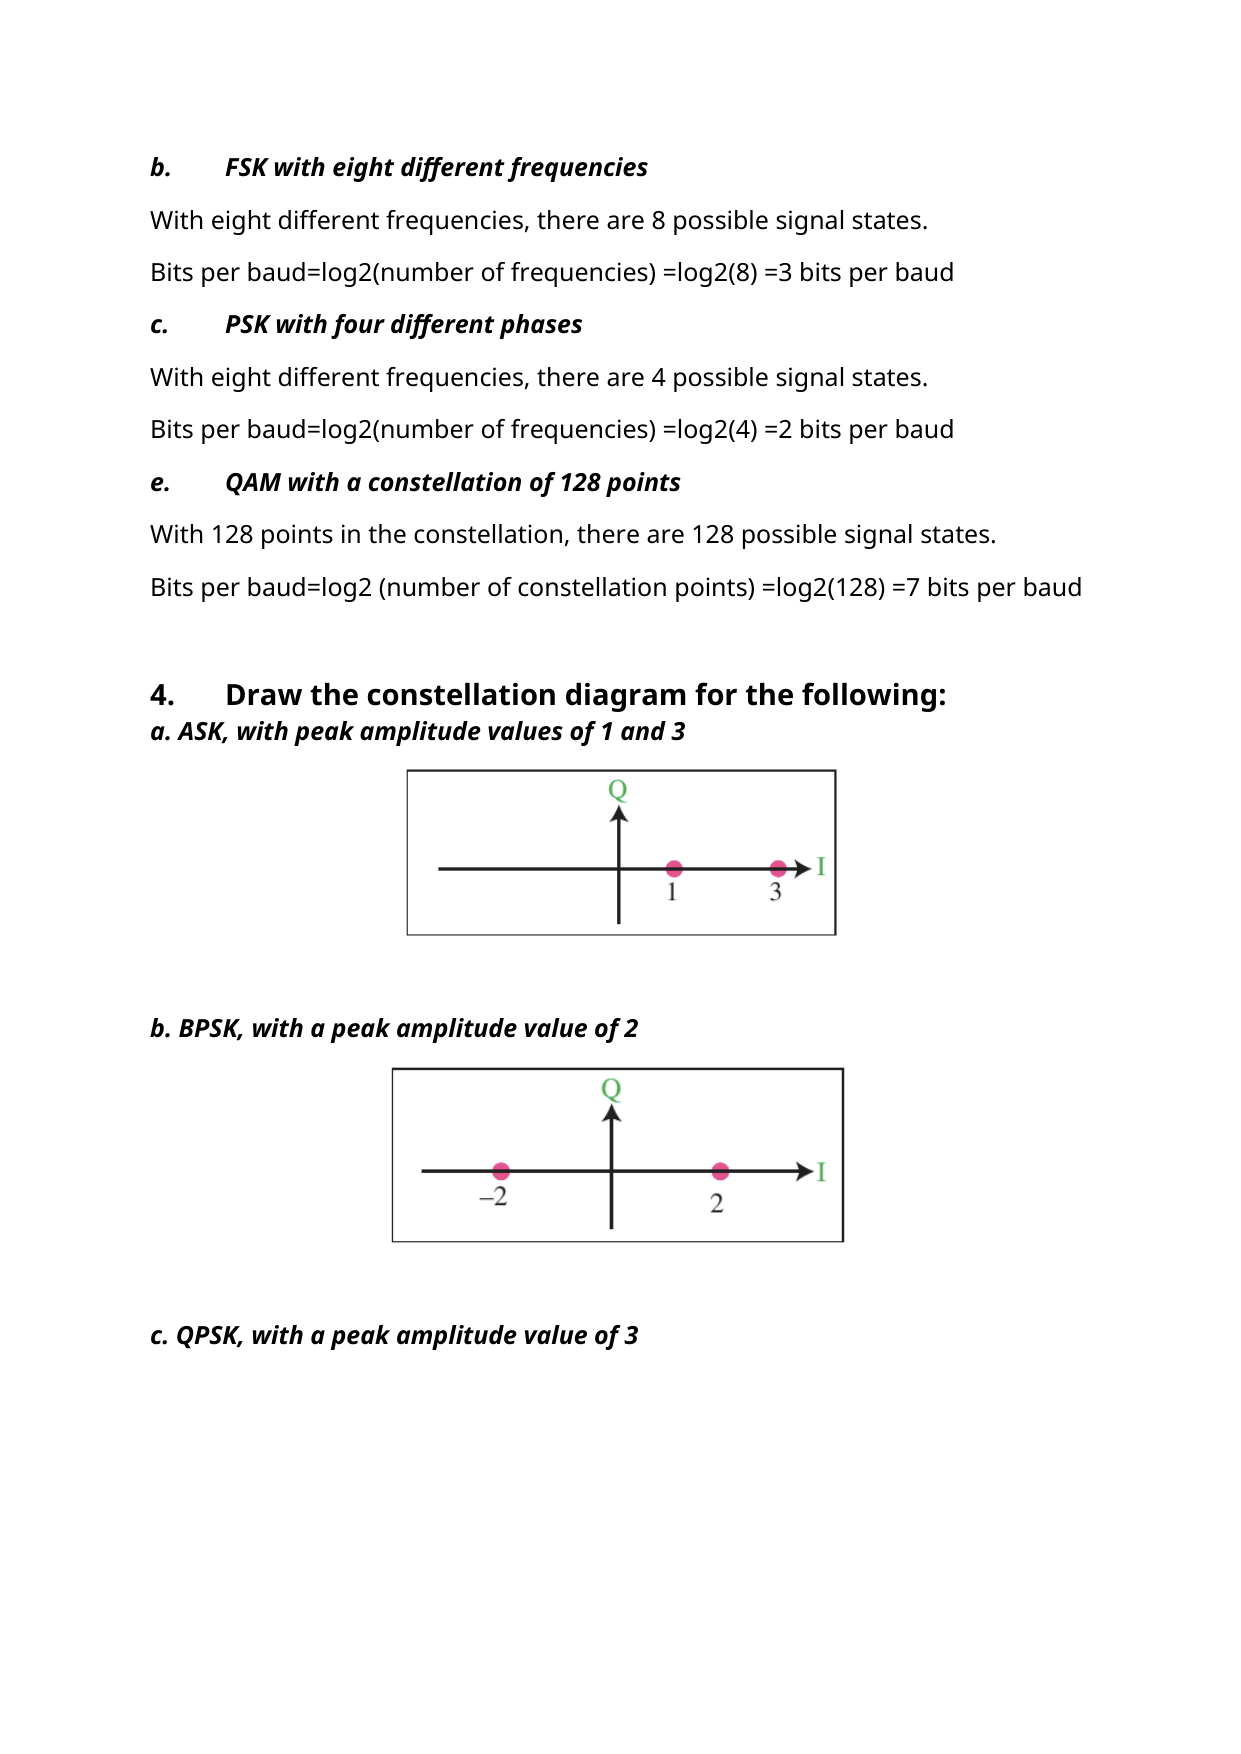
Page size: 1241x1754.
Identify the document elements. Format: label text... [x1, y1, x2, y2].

picture [386, 1063, 855, 1246]
text With eight different frequencies, there are 4 possible signal states. [150, 359, 1091, 394]
text Bits per baud=log2 (number of constellation points) =log2​(128) =7 bits per baud [150, 569, 1091, 603]
text c. PSK with four different phases [150, 307, 1091, 341]
picture [400, 766, 840, 939]
text Bits per baud=log2​(number of frequencies) =log2​(8) =3 bits per baud [150, 255, 1091, 289]
text With eight different frequencies, there are 8 possible signal states. [150, 202, 1091, 236]
text a. ASK, with peak amplitude values of 1 and 3 [150, 714, 1091, 748]
text b. FSK with eight different frequencies [150, 150, 1091, 184]
text Bits per baud=log2​(number of frequencies) =log2​(4) =2 bits per baud [150, 412, 1091, 446]
text b. BPSK, with a peak amplitude value of 2 [150, 1011, 1091, 1045]
text With 128 points in the constellation, there are 128 possible signal states. [150, 517, 1091, 551]
text c. QPSK, with a peak amplitude value of 3 [150, 1317, 1091, 1352]
subtitle Draw the constellation diagram for the following: [150, 674, 1091, 714]
text e. QAM with a constellation of 128 points [150, 464, 1091, 498]
